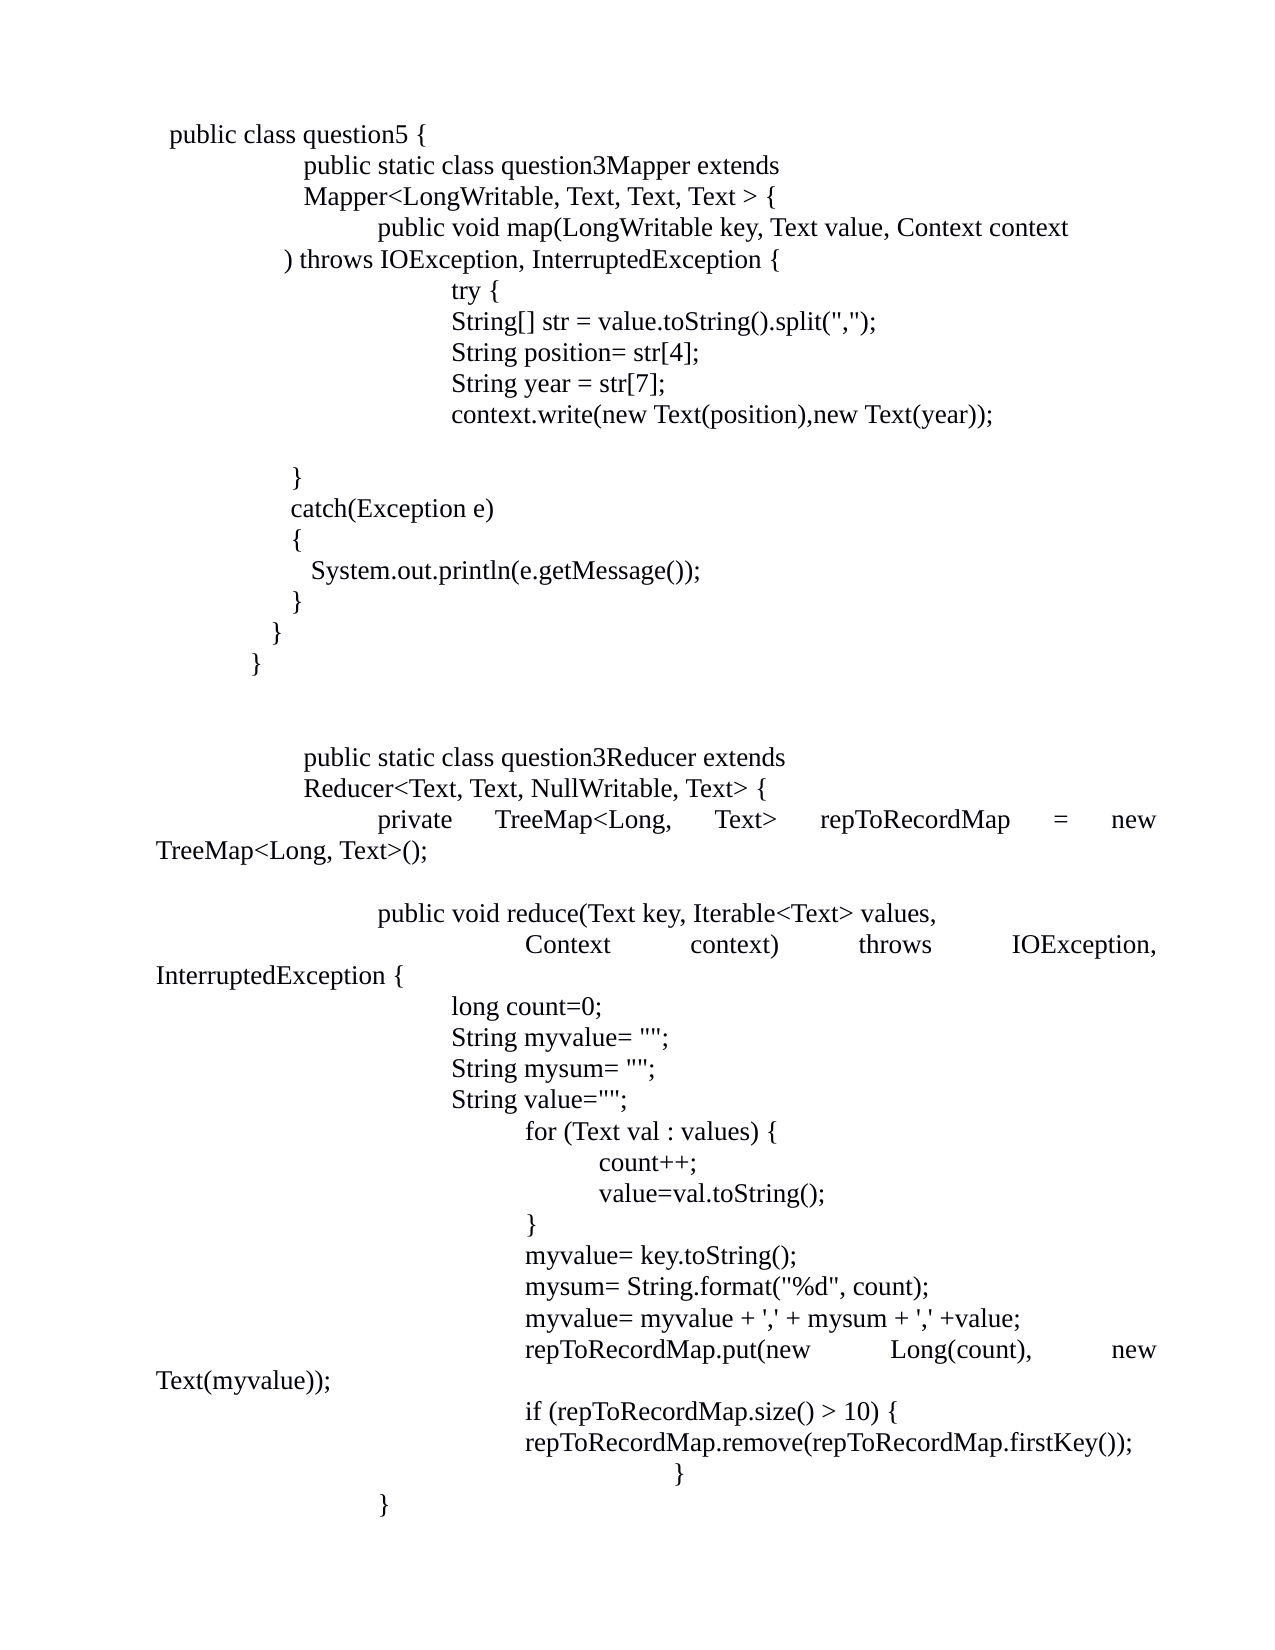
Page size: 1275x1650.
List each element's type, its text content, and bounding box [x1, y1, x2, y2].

text public void map(LongWritable key, Text value, Context context [156, 212, 1157, 243]
text private TreeMap<Long, Text> repToRecordMap = new TreeMap<Long, Text>(); [156, 803, 1157, 866]
text public void reduce(Text key, Iterable<Text> values, [156, 897, 1157, 928]
text myvalue= key.toString(); [156, 1239, 1157, 1271]
text myvalue= myvalue + ',' + mysum + ',' +value; [156, 1302, 1157, 1333]
text Context context) throws IOException, InterruptedException { [156, 928, 1157, 990]
text } [156, 616, 1157, 648]
text long count=0; [156, 990, 1157, 1021]
text Reducer<Text, Text, NullWritable, Text> { [156, 772, 1157, 803]
text value=val.toString(); [156, 1177, 1157, 1208]
text } [156, 1488, 1157, 1520]
text } [156, 648, 1157, 679]
text repToRecordMap.put(new Long(count), new Text(myvalue)); [156, 1333, 1157, 1395]
text for (Text val : values) { [156, 1115, 1157, 1146]
text mysum= String.format("%d", count); [156, 1271, 1157, 1302]
text ) throws IOException, InterruptedException { [156, 243, 1157, 274]
text String year = str[7]; [156, 367, 1157, 398]
text public static class question3Reducer extends [156, 741, 1157, 772]
text String myvalue= ""; [156, 1021, 1157, 1052]
text } [156, 585, 1157, 616]
text public static class question3Mapper extends [156, 149, 1157, 180]
text if (repToRecordMap.size() > 10) { [156, 1395, 1157, 1426]
text } [156, 461, 1157, 492]
text Mapper<LongWritable, Text, Text, Text > { [156, 180, 1157, 212]
text String[] str = value.toString().split(","); [156, 305, 1157, 336]
text { [156, 523, 1157, 554]
text System.out.println(e.getMessage()); [156, 554, 1157, 585]
text } [156, 1457, 1157, 1488]
text } [156, 1208, 1157, 1239]
text catch(Exception e) [156, 492, 1157, 523]
text String position= str[4]; [156, 336, 1157, 367]
text String mysum= ""; [156, 1052, 1157, 1084]
text count++; [156, 1146, 1157, 1177]
text context.write(new Text(position),new Text(year)); [156, 398, 1157, 429]
text public class question5 { [156, 118, 1157, 149]
text String value=""; [156, 1084, 1157, 1115]
text repToRecordMap.remove(repToRecordMap.firstKey()); [156, 1426, 1157, 1457]
text try { [156, 274, 1157, 305]
